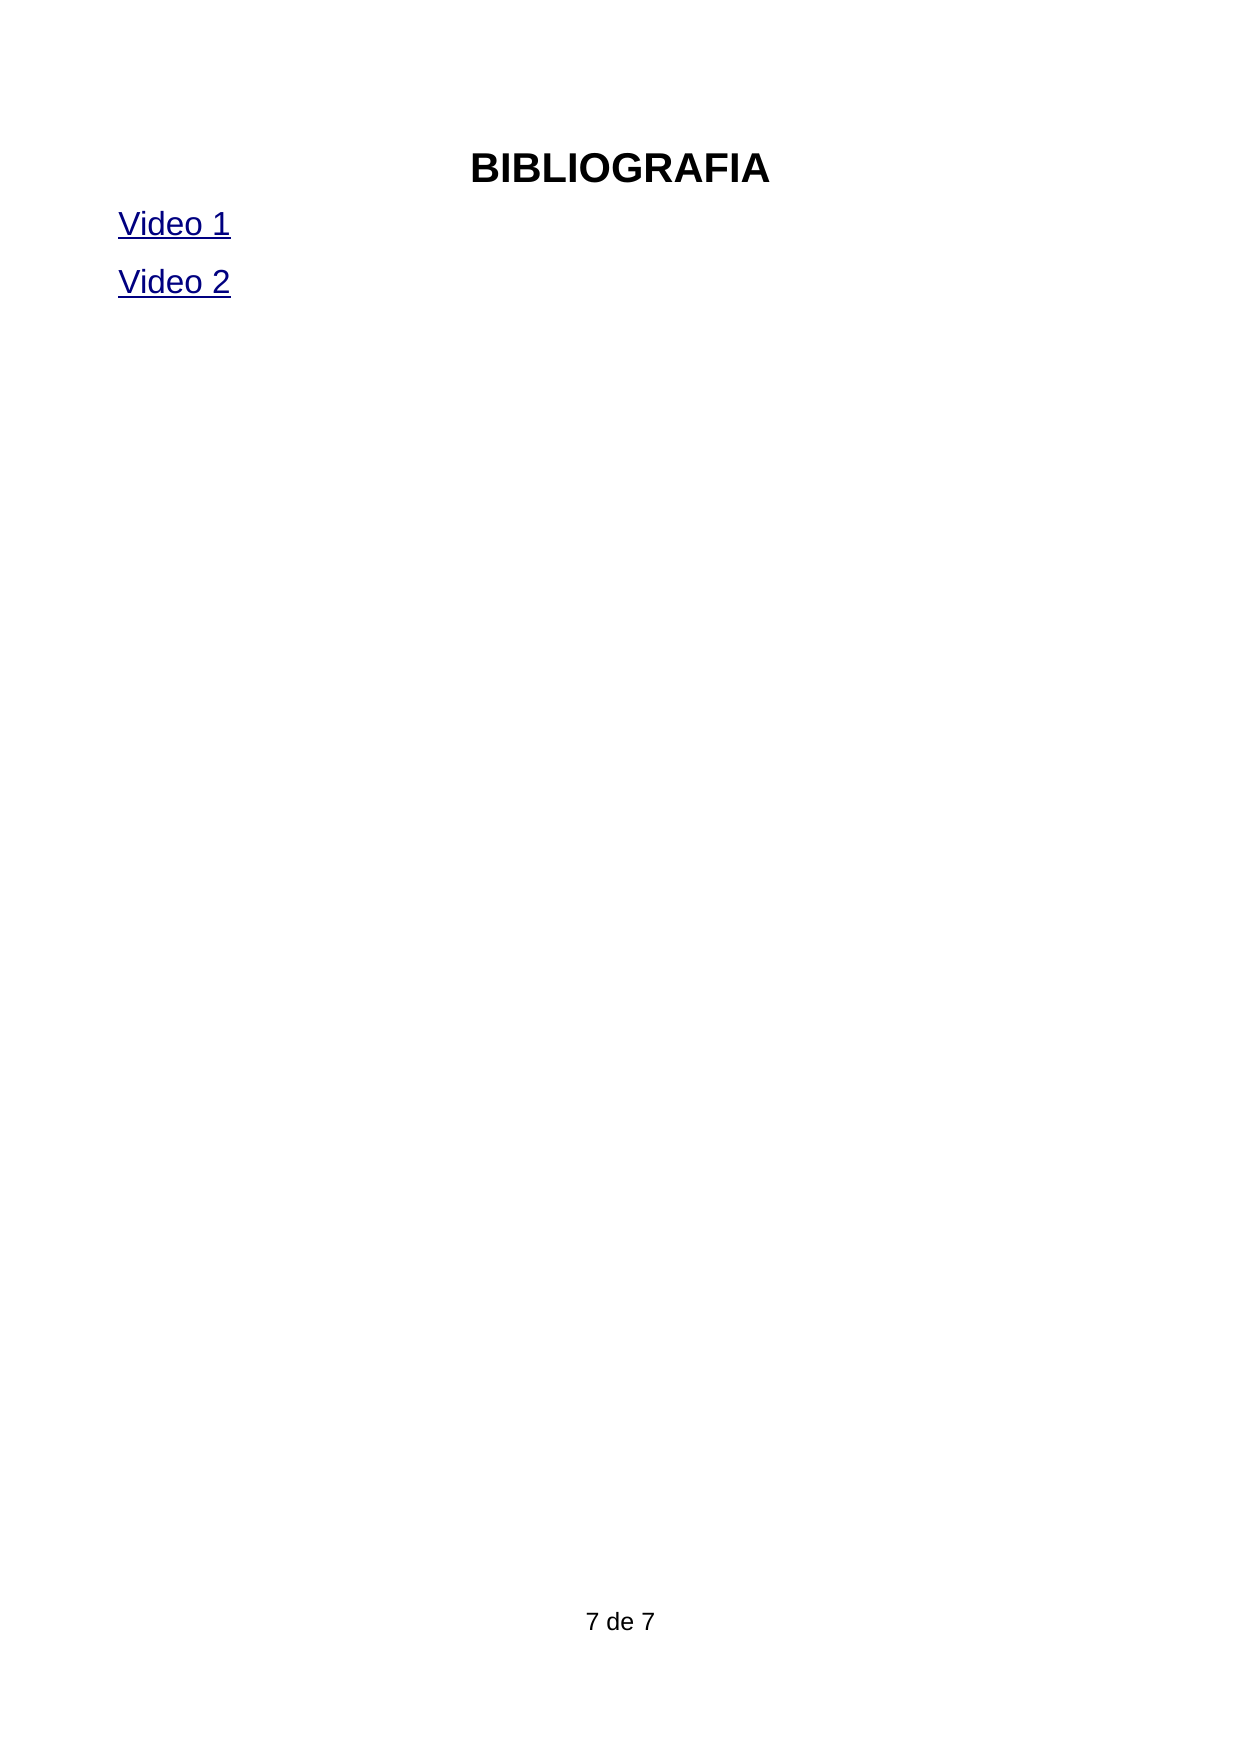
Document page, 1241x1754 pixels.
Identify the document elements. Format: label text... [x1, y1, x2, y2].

text Video 2 [118, 262, 1122, 301]
subtitle BIBLIOGRAFIA [118, 143, 1122, 191]
text Video 1 [118, 203, 1122, 242]
